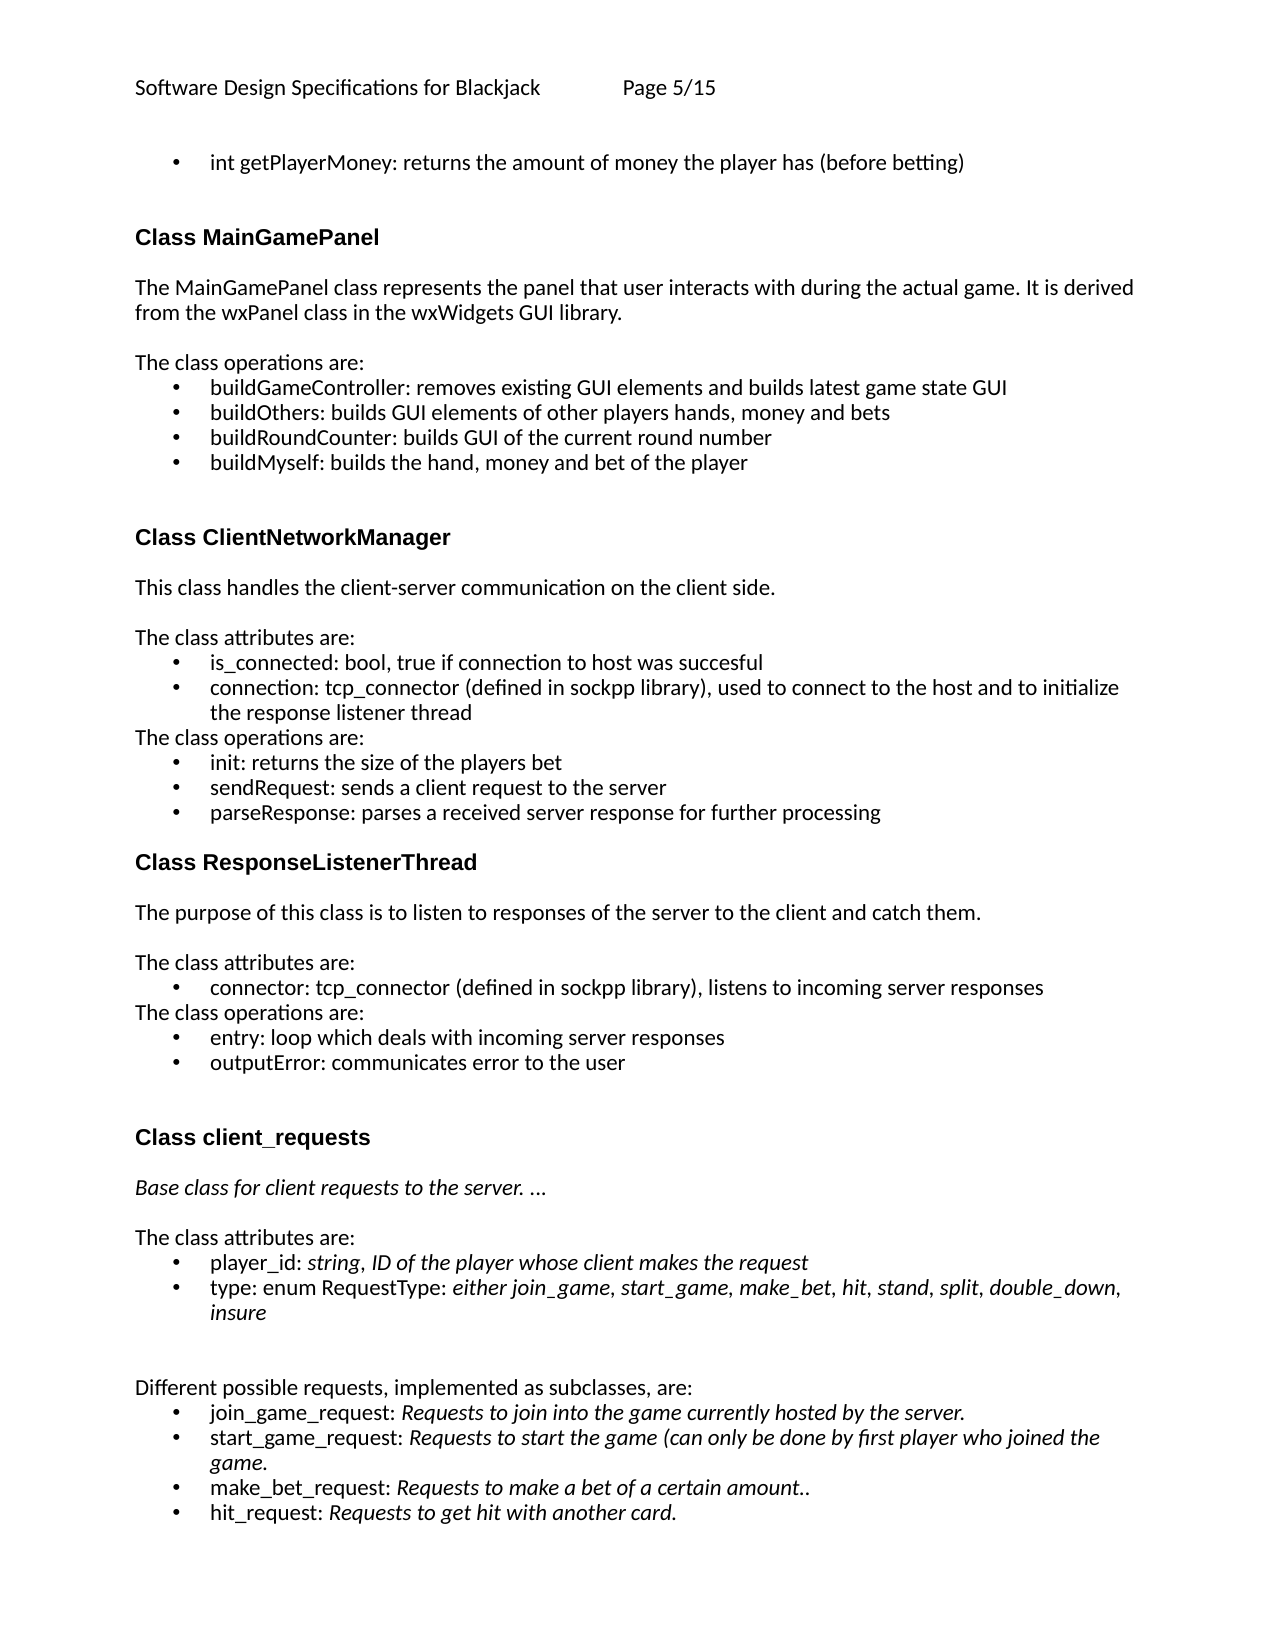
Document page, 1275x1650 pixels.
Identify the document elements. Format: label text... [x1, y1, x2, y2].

list is_connected: bool, true if connection to host was succesful [172, 650, 1140, 675]
text The class operations are: [135, 350, 1140, 375]
list init: returns the size of the players bet [172, 750, 1140, 775]
text The class operations are: [135, 725, 1140, 750]
list hit_request: Requests to get hit with another card. [172, 1500, 1140, 1525]
subtitle Class client_requests [135, 1125, 1140, 1150]
text The class operations are: [135, 1000, 1140, 1025]
subtitle Class ClientNetworkManager [135, 525, 1140, 550]
text The purpose of this class is to listen to responses of the server to the client and catch them. [135, 900, 1140, 925]
list join_game_request: Requests to join into the game currently hosted by the server. [172, 1400, 1140, 1425]
list type: enum RequestType: either join_game, start_game, make_bet, hit, stand, split, double_down, insure [172, 1275, 1140, 1325]
text This class handles the client-server communication on the client side. [135, 575, 1140, 600]
list buildOthers: builds GUI elements of other players hands, money and bets [172, 400, 1140, 425]
list sendRequest: sends a client request to the server [172, 775, 1140, 800]
list parseResponse: parses a received server response for further processing [172, 800, 1140, 825]
text The MainGamePanel class represents the panel that user interacts with during the actual game. It is derived from the wxPanel class in the wxWidgets GUI library. [135, 275, 1140, 325]
list player_id: string, ID of the player whose client makes the request [172, 1250, 1140, 1275]
list start_game_request: Requests to start the game (can only be done by first player who joined the game. [172, 1425, 1140, 1475]
text Base class for client requests to the server. ... [135, 1175, 1140, 1200]
subtitle Class MainGamePanel [135, 225, 1140, 250]
text The class attributes are: [135, 625, 1140, 650]
list buildRoundCounter: builds GUI of the current round number [172, 425, 1140, 450]
text The class attributes are: [135, 950, 1140, 975]
text Different possible requests, implemented as subclasses, are: [135, 1375, 1140, 1400]
subtitle Class ResponseListenerThread [135, 850, 1140, 875]
list entry: loop which deals with incoming server responses [172, 1025, 1140, 1050]
list connector: tcp_connector (defined in sockpp library), listens to incoming server responses [172, 975, 1140, 1000]
list outputError: communicates error to the user [172, 1050, 1140, 1075]
list int getPlayerMoney: returns the amount of money the player has (before betting) [172, 150, 1140, 175]
text The class attributes are: [135, 1225, 1140, 1250]
list make_bet_request: Requests to make a bet of a certain amount.. [172, 1475, 1140, 1500]
list buildGameController: removes existing GUI elements and builds latest game state GUI [172, 375, 1140, 400]
list connection: tcp_connector (defined in sockpp library), used to connect to the host and to initialize the response listener thread [172, 675, 1140, 725]
list buildMyself: builds the hand, money and bet of the player [172, 450, 1140, 475]
